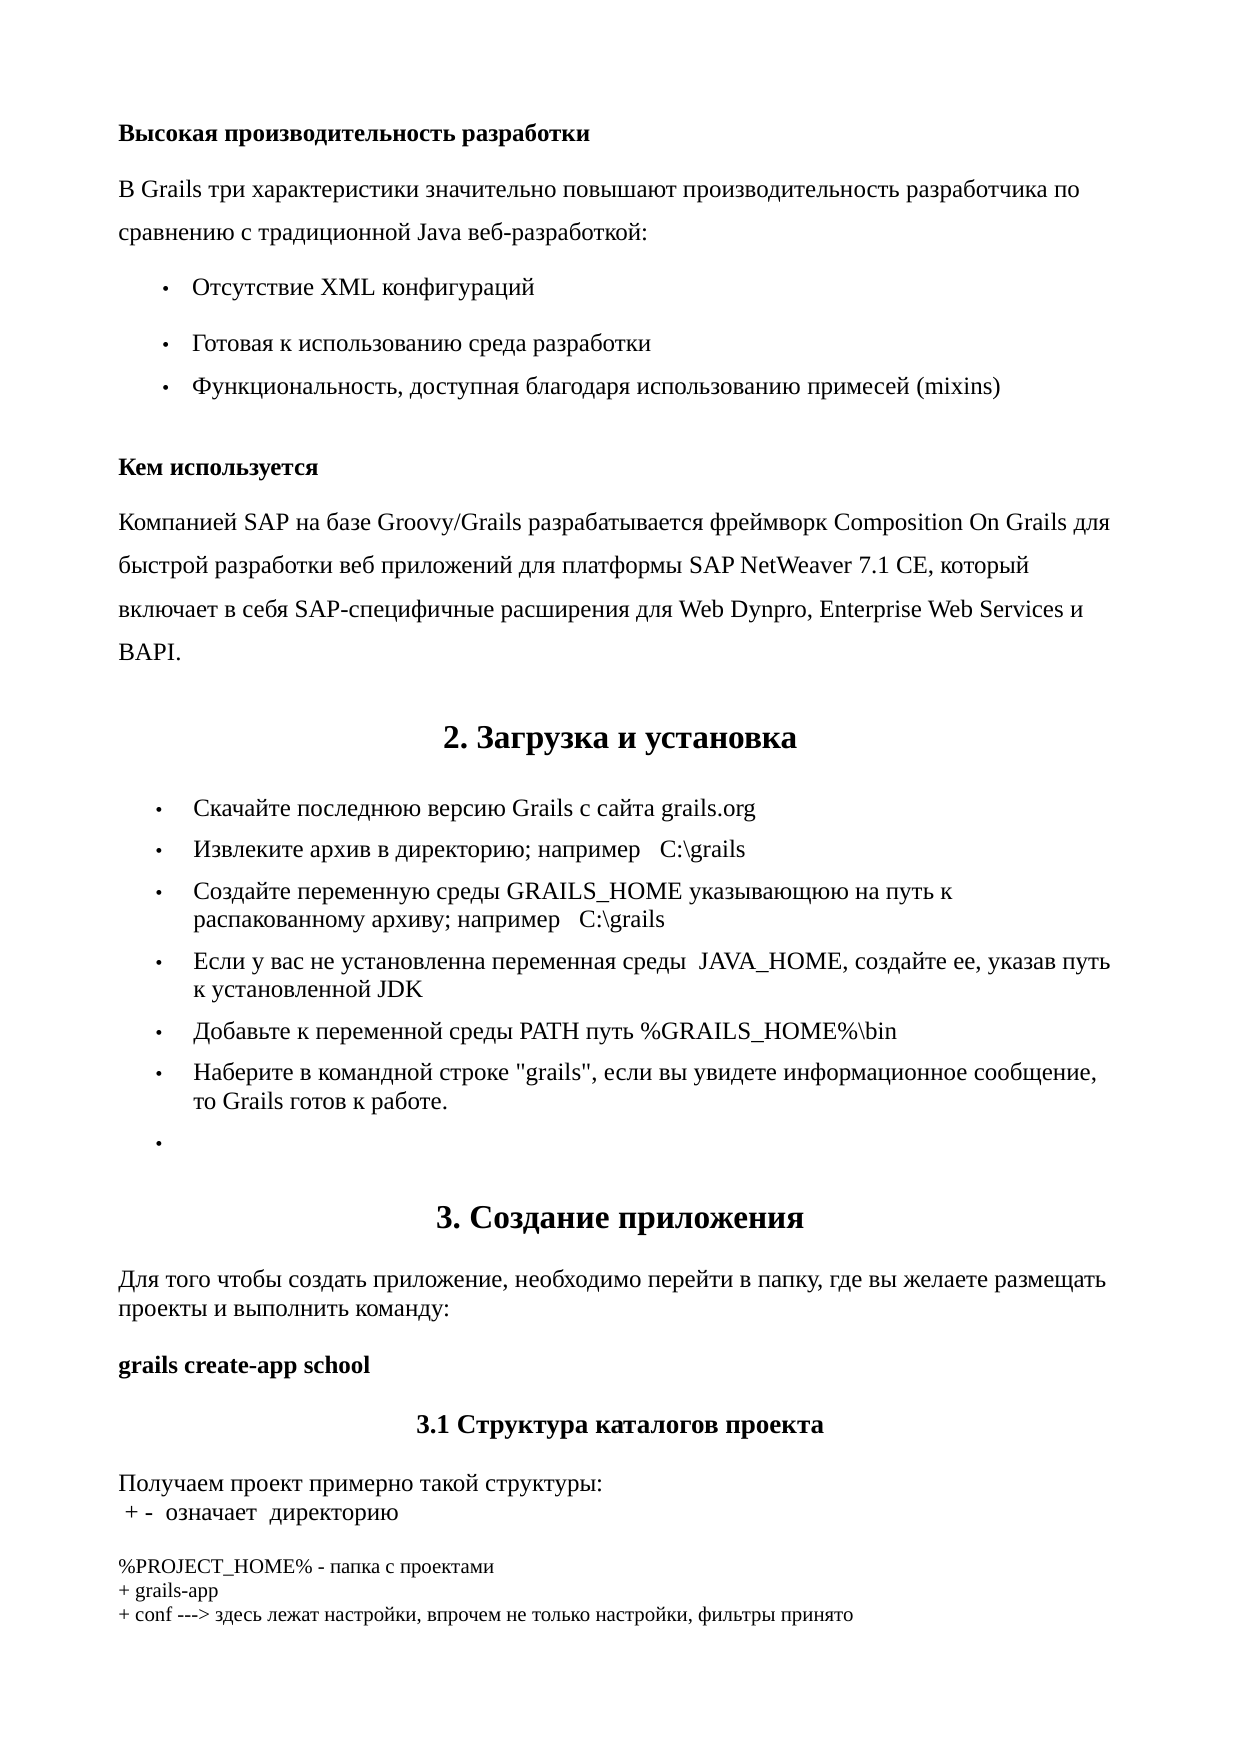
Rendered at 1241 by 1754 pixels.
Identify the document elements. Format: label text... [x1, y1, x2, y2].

text Компанией SAP на базе Groovy/Grails разрабатывается фреймворк Composition On Grails для быстрой разработки веб приложений для платформы SAP NetWeaver 7.1 CE, который включает в себя SAP-специфичные расширения для Web Dynpro, Enterprise Web Services и BAPI. [118, 507, 1122, 666]
subtitle 2. Загрузка и установка [118, 717, 1122, 756]
text Для того чтобы создать приложение, необходимо перейти в папку, где вы желаете размещать проекты и выполнить команду: [118, 1235, 1122, 1322]
subtitle Кем используется [118, 452, 1122, 481]
text %PROJECT_HOME% - папка с проектами + grails-app + conf ---> здесь лежат настройки, впрочем не только настройки, фильтры принято [118, 1525, 1122, 1626]
text grails create-app school [118, 1322, 1122, 1408]
list Готовая к использованию среда разработки [162, 328, 1122, 357]
list Извлеките архив в директорию; например C:\grails [156, 834, 1122, 863]
list Отсутствие XML конфигураций [162, 272, 1122, 301]
text Получаем проект примерно такой структуры: + - означает директорию [118, 1439, 1122, 1525]
text 3. Создание приложения [118, 1197, 1122, 1235]
list Добавьте к переменной среды PATH путь %GRAILS_HOME%\bin [156, 1016, 1122, 1044]
list Функциональность, доступная благодаря использованию примесей (mixins) [162, 371, 1122, 400]
list Если у вас не установленна переменная среды JAVA_HOME, создайте ее, указав путь к установленной JDK [156, 946, 1122, 1003]
list Создайте переменную среды GRAILS_HOME указывающюю на путь к распакованному архиву; например C:\grails [156, 876, 1122, 933]
text В Grails три характеристики значительно повышают производительность разработчика по сравнению с традиционной Java веб-разработкой: [118, 174, 1122, 246]
subtitle Скачайте последнюю версию Grails с сайта grails.org [156, 793, 1122, 822]
text 3.1 Структура каталогов проекта [118, 1408, 1122, 1439]
subtitle Высокая производительность разработки [118, 118, 1122, 147]
list Наберите в командной строке "grails", если вы увидете информационное сообщение, то Grails готов к работе. [156, 1057, 1122, 1114]
